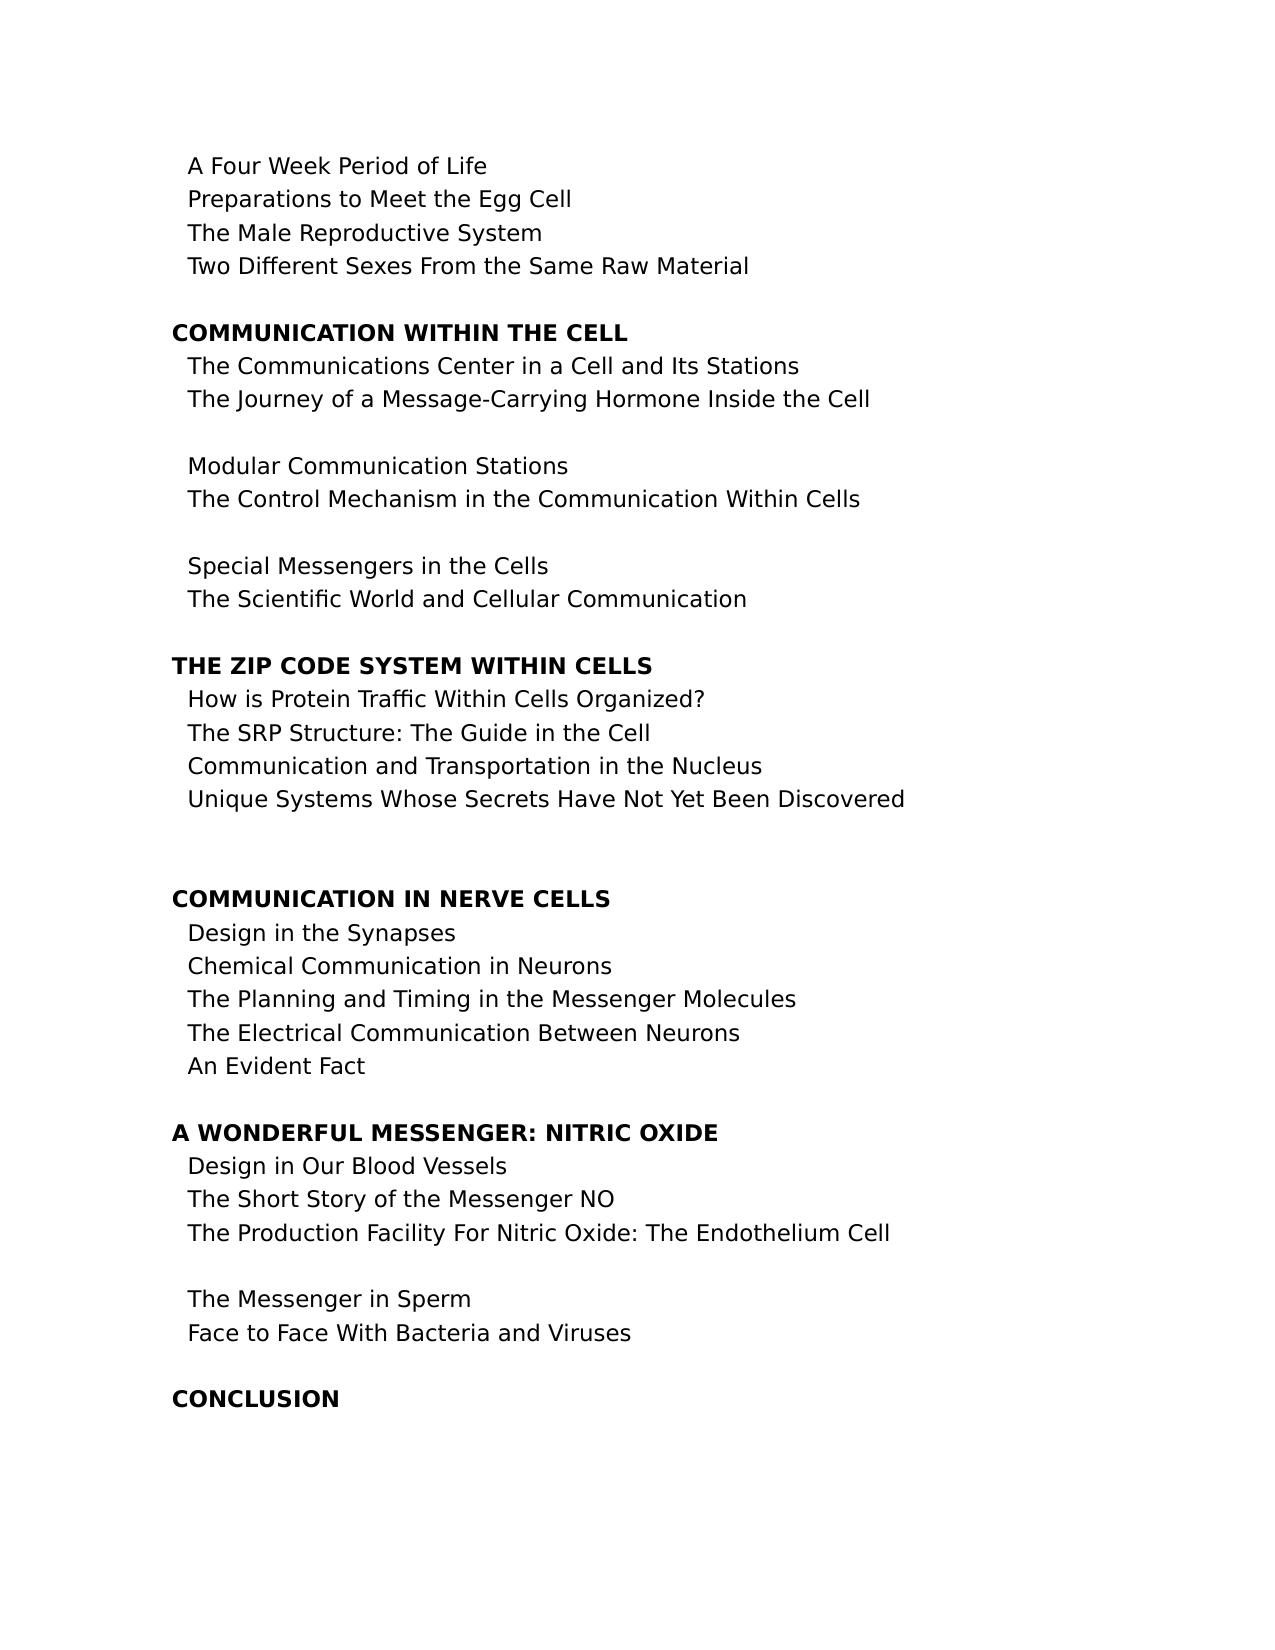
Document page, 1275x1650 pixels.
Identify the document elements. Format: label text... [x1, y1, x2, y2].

text Unique Systems Whose Secrets Have Not Yet Been Discovered [112, 781, 1145, 848]
text COMMUNICATION WITHIN THE CELL [112, 314, 1145, 348]
text The Communications Center in a Cell and Its Stations [112, 348, 1145, 381]
text Face to Face With Bacteria and Viruses [112, 1314, 1145, 1348]
text The Male Reproductive System [112, 214, 1145, 248]
text CONCLUSION [112, 1381, 1145, 1414]
text The Planning and Timing in the Messenger Molecules [112, 981, 1145, 1014]
text The Journey of a Message-Carrying Hormone Inside the Cell [112, 381, 1145, 448]
text The Electrical Communication Between Neurons [112, 1014, 1145, 1048]
text Modular Communication Stations [112, 448, 1145, 481]
text Communication and Transportation in the Nucleus [112, 748, 1145, 781]
text Preparations to Meet the Egg Cell [112, 181, 1145, 214]
text THE ZIP CODE SYSTEM WITHIN CELLS [112, 648, 1145, 681]
text Special Messengers in the Cells [112, 548, 1145, 581]
text A WONDERFUL MESSENGER: NITRIC OXIDE [112, 1114, 1145, 1148]
text An Evident Fact [112, 1048, 1145, 1081]
text The Production Facility For Nitric Oxide: The Endothelium Cell [112, 1214, 1145, 1281]
text How is Protein Traffic Within Cells Organized? [112, 681, 1145, 714]
text The Scientific World and Cellular Communication [112, 581, 1145, 614]
text The SRP Structure: The Guide in the Cell [112, 714, 1145, 748]
text Design in the Synapses [112, 914, 1145, 948]
text The Short Story of the Messenger NO [112, 1181, 1145, 1214]
text The Control Mechanism in the Communication Within Cells [112, 481, 1145, 548]
text COMMUNICATION IN NERVE CELLS [112, 881, 1145, 914]
text Design in Our Blood Vessels [112, 1148, 1145, 1181]
text The Messenger in Sperm [112, 1281, 1145, 1314]
text Chemical Communication in Neurons [112, 948, 1145, 981]
text A Four Week Period of Life [112, 148, 1145, 181]
text Two Different Sexes From the Same Raw Material [112, 248, 1145, 281]
